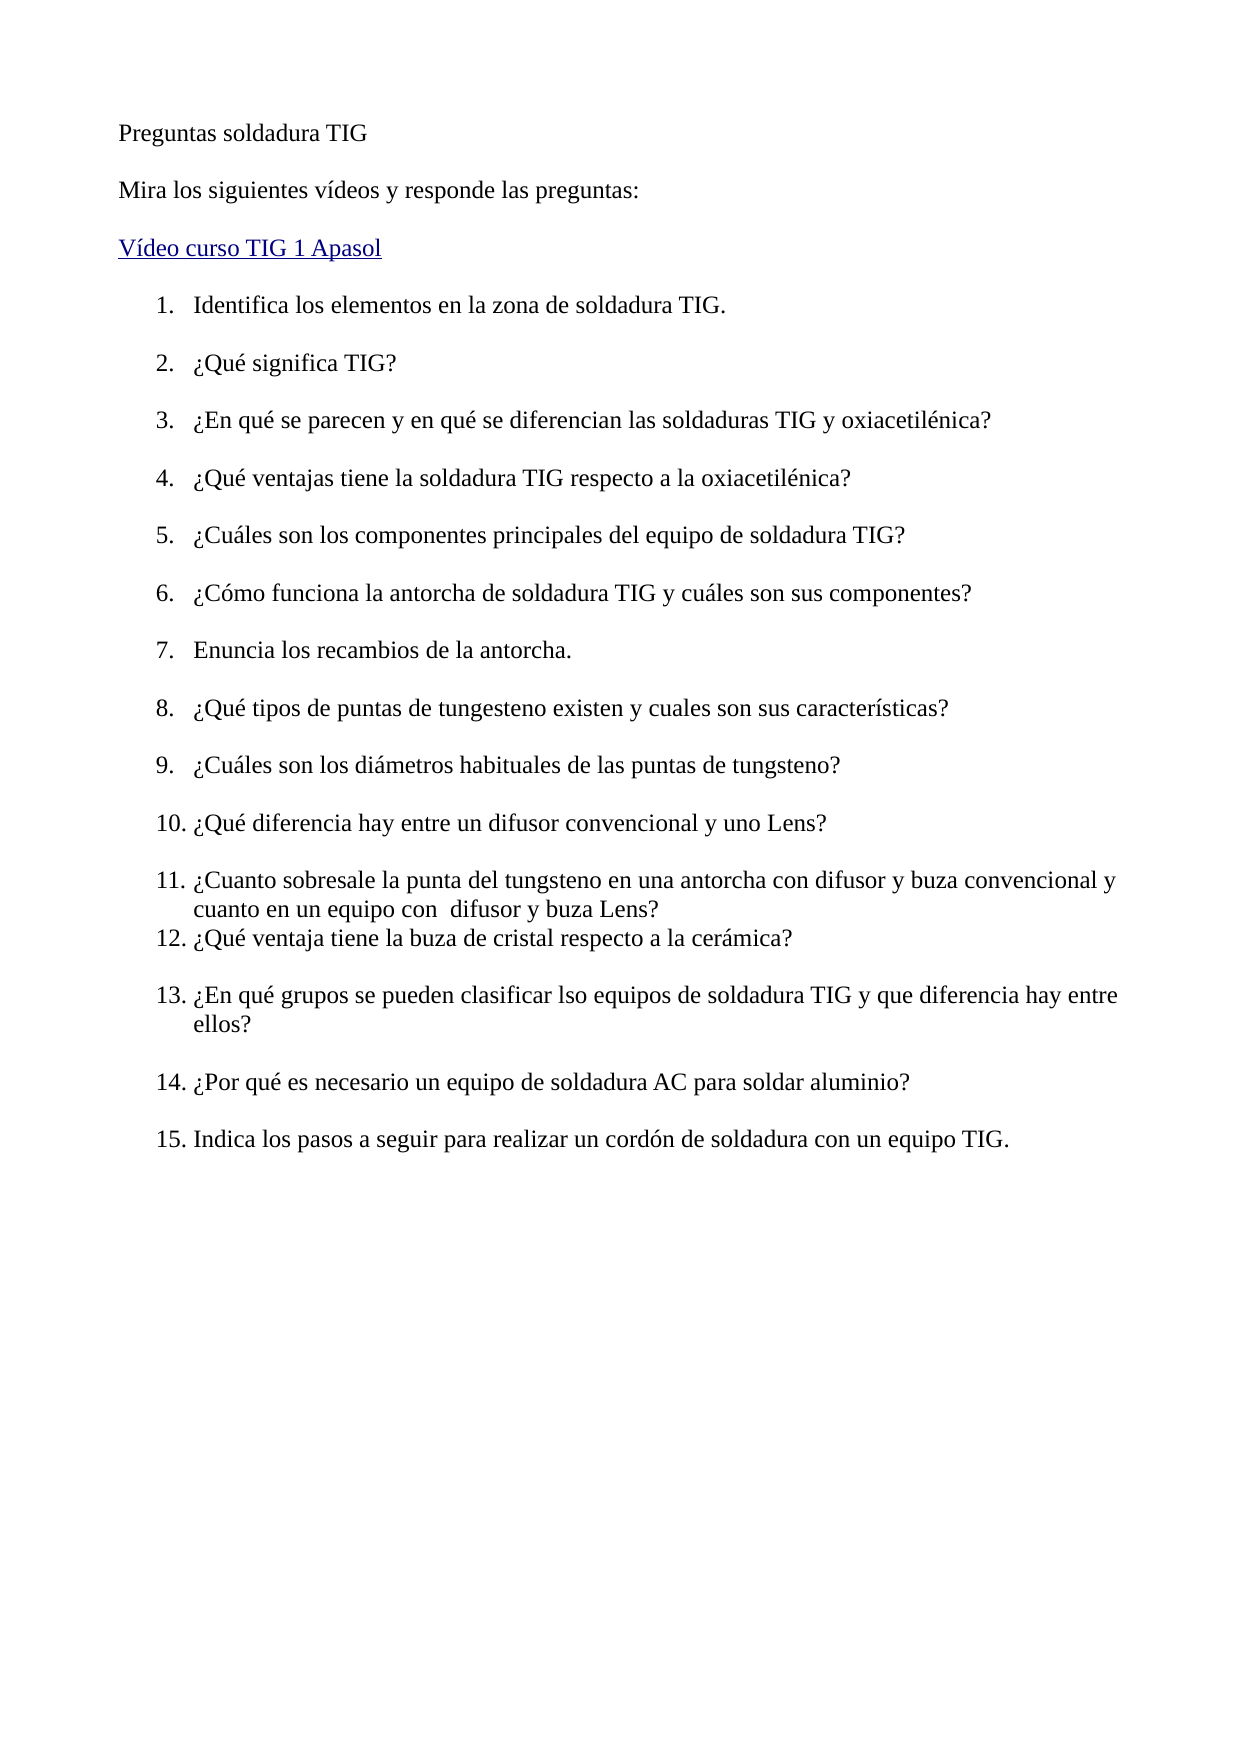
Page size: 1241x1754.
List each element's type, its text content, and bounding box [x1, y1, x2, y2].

list ¿Qué diferencia hay entre un difusor convencional y uno Lens? [156, 808, 1122, 837]
list ¿Cuáles son los componentes principales del equipo de soldadura TIG? [156, 521, 1122, 549]
list ¿Qué significa TIG? [156, 348, 1122, 377]
list ¿Qué ventajas tiene la soldadura TIG respecto a la oxiacetilénica? [156, 463, 1122, 492]
text Vídeo curso TIG 1 Apasol [118, 233, 1122, 262]
list ¿Cuanto sobresale la punta del tungsteno en una antorcha con difusor y buza convencional y cuanto en un equipo con difusor y buza Lens? [156, 866, 1122, 923]
list Indica los pasos a seguir para realizar un cordón de soldadura con un equipo TIG. [156, 1124, 1122, 1153]
list Identifica los elementos en la zona de soldadura TIG. [156, 291, 1122, 319]
text Preguntas soldadura TIG [118, 118, 1122, 147]
list ¿Qué tipos de puntas de tungesteno existen y cuales son sus características? [156, 693, 1122, 722]
text Mira los siguientes vídeos y responde las preguntas: [118, 176, 1122, 204]
list Enuncia los recambios de la antorcha. [156, 636, 1122, 664]
list ¿Por qué es necesario un equipo de soldadura AC para soldar aluminio? [156, 1067, 1122, 1096]
list ¿En qué se parecen y en qué se diferencian las soldaduras TIG y oxiacetilénica? [156, 406, 1122, 434]
list ¿En qué grupos se pueden clasificar lso equipos de soldadura TIG y que diferencia hay entre ellos? [156, 981, 1122, 1038]
list ¿Cómo funciona la antorcha de soldadura TIG y cuáles son sus componentes? [156, 578, 1122, 607]
list ¿Qué ventaja tiene la buza de cristal respecto a la cerámica? [156, 923, 1122, 952]
list ¿Cuáles son los diámetros habituales de las puntas de tungsteno? [156, 751, 1122, 779]
